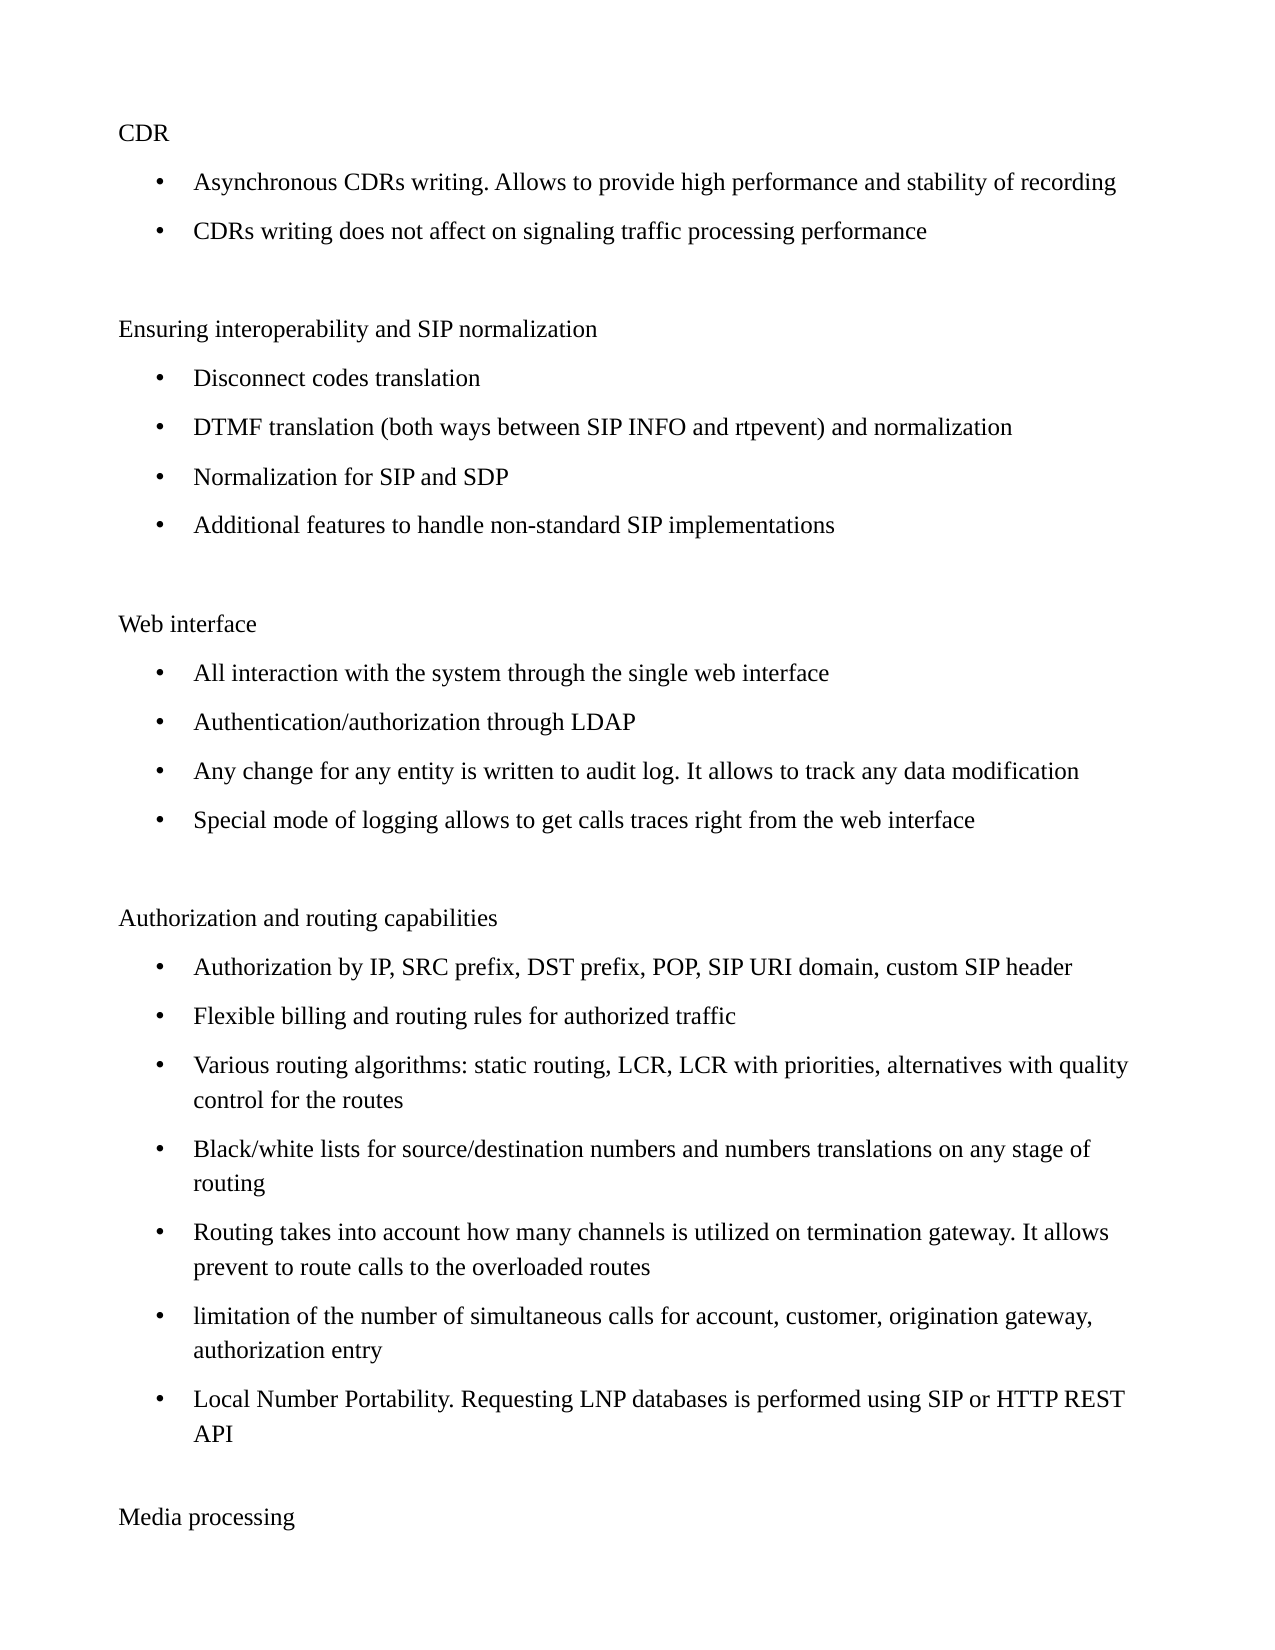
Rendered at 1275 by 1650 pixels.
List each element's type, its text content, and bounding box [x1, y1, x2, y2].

list Authentication/authorization through LDAP [156, 707, 1157, 736]
list DTMF translation (both ways between SIP INFO and rtpevent) and normalization [156, 412, 1157, 441]
list CDRs writing does not affect on signaling traffic processing performance [156, 216, 1157, 245]
list Routing takes into account how many channels is utilized on termination gateway. It allows prevent to route calls to the overloaded routes [156, 1217, 1157, 1281]
list Local Number Portability. Requesting LNP databases is performed using SIP or HTTP REST API [156, 1384, 1157, 1482]
text Web interface [118, 609, 1157, 637]
text CDR [118, 118, 1157, 147]
list Disconnect codes translation [156, 363, 1157, 392]
text Authorization and routing capabilities [118, 903, 1157, 932]
list Flexible billing and routing rules for authorized traffic [156, 1001, 1157, 1030]
list Black/white lists for source/destination numbers and numbers translations on any stage of routing [156, 1134, 1157, 1197]
list Various routing algorithms: static routing, LCR, LCR with priorities, alternatives with quality control for the routes [156, 1050, 1157, 1113]
list All interaction with the system through the single web interface [156, 658, 1157, 687]
list Asynchronous CDRs writing. Allows to provide high performance and stability of recording [156, 167, 1157, 196]
list Any change for any entity is written to audit log. It allows to track any data modification [156, 756, 1157, 785]
list Special mode of logging allows to get calls traces right from the web interface [156, 805, 1157, 834]
list Additional features to handle non-standard SIP implementations [156, 511, 1157, 539]
list Authorization by IP, SRC prefix, DST prefix, POP, SIP URI domain, custom SIP header [156, 952, 1157, 981]
text Media processing [118, 1502, 1157, 1531]
text Ensuring interoperability and SIP normalization [118, 314, 1157, 343]
list Normalization for SIP and SDP [156, 462, 1157, 490]
list limitation of the number of simultaneous calls for account, customer, origination gateway, authorization entry [156, 1301, 1157, 1364]
